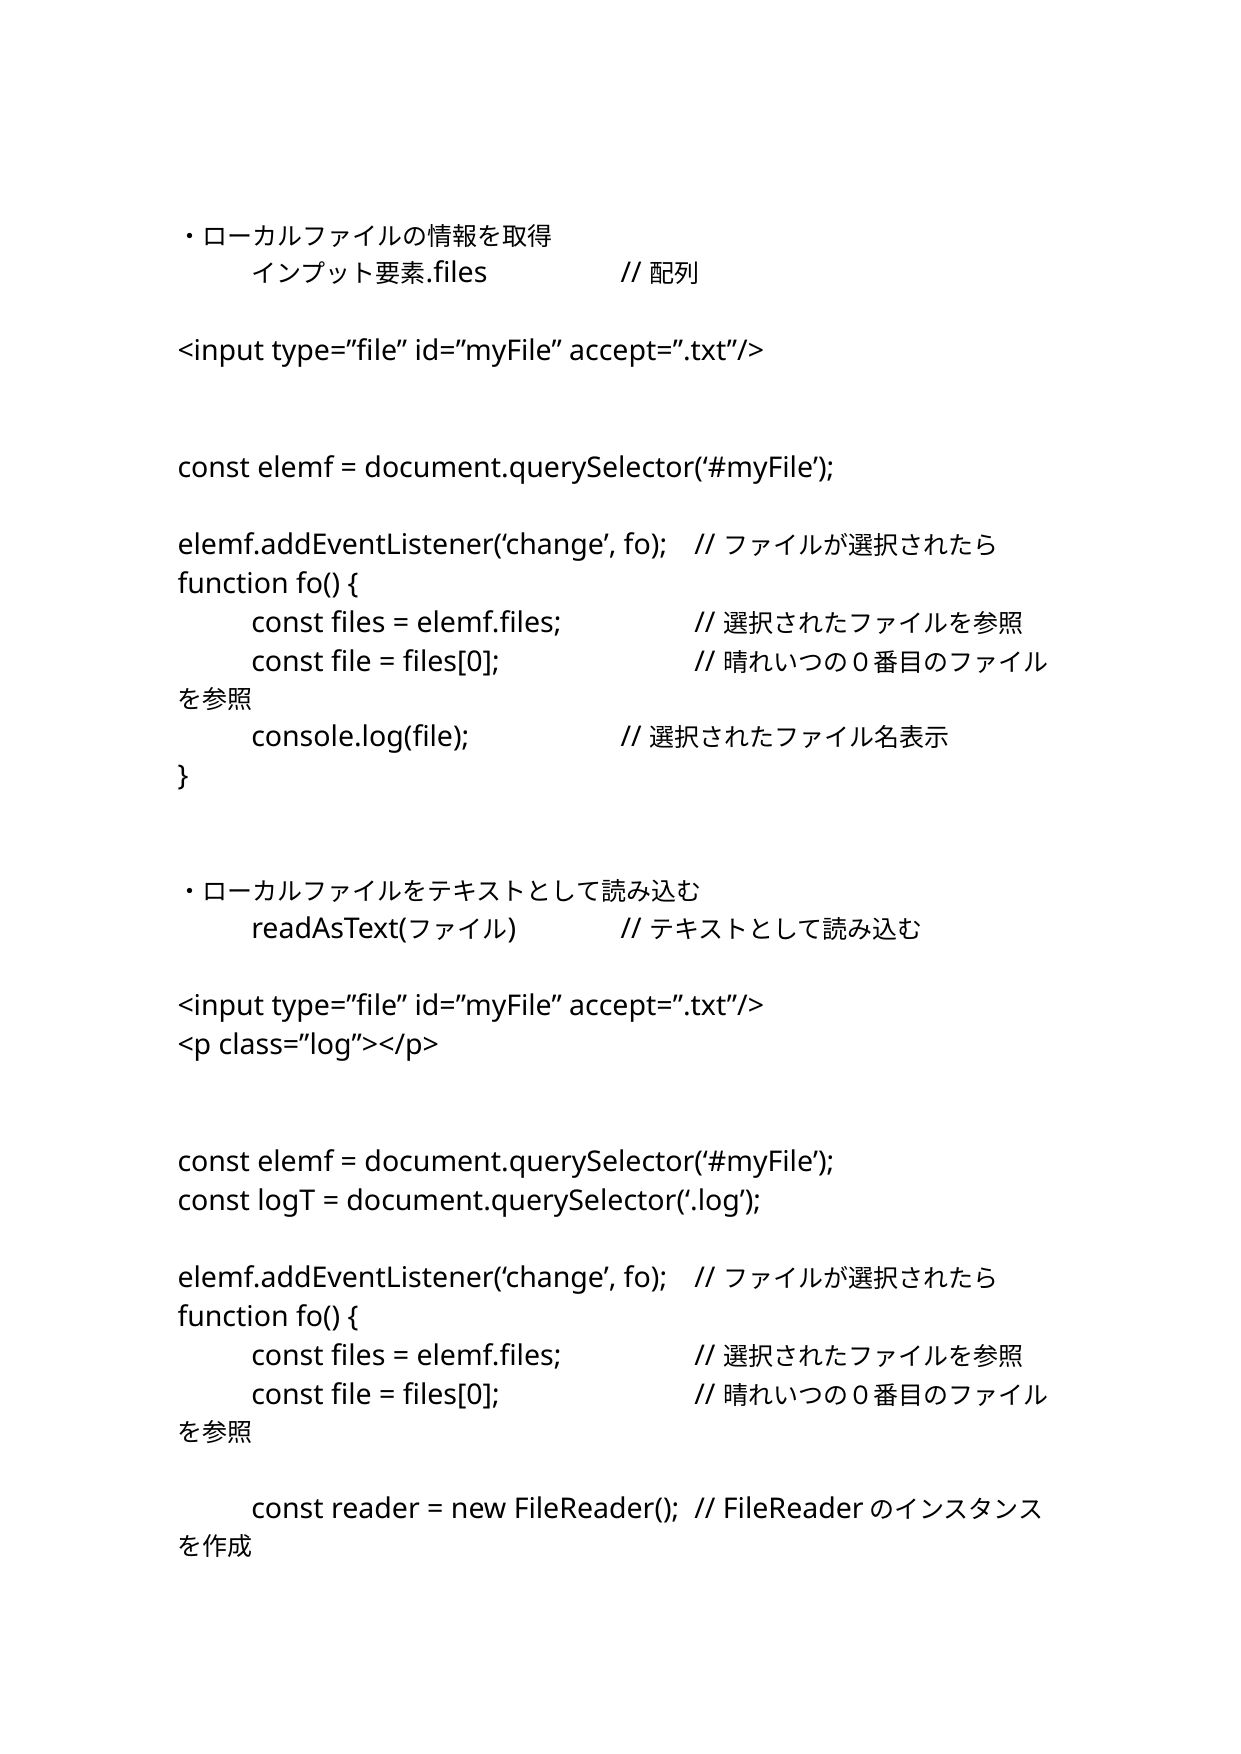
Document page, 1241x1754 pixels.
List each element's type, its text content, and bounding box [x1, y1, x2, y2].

text ・ローカルファイルの情報を取得 [177, 216, 1063, 252]
text <input type=”file” id=”myFile” accept=”.txt”/> [177, 985, 1063, 1024]
text readAsText(ファイル) // テキストとして読み込む [177, 908, 1063, 946]
text const reader = new FileReader(); // FileReaderのインスタンスを作成 [177, 1488, 1063, 1563]
text const file = files[0]; // 晴れいつの０番目のファイルを参照 [177, 1374, 1063, 1449]
text elemf.addEventListener(‘change’, fo); // ファイルが選択されたら [177, 1257, 1063, 1296]
text ・ローカルファイルをテキストとして読み込む [177, 871, 1063, 908]
text const files = elemf.files; // 選択されたファイルを参照 [177, 602, 1063, 641]
text <input type=”file” id=”myFile” accept=”.txt”/> [177, 330, 1063, 369]
text const elemf = document.querySelector(‘#myFile’); [177, 1141, 1063, 1179]
text } [177, 755, 1063, 794]
text function fo() { [177, 1296, 1063, 1335]
text インプット要素.files // 配列 [177, 252, 1063, 291]
text const files = elemf.files; // 選択されたファイルを参照 [177, 1335, 1063, 1374]
text <p class=”log”></p> [177, 1024, 1063, 1063]
text console.log(file); // 選択されたファイル名表示 [177, 716, 1063, 755]
text function fo() { [177, 563, 1063, 602]
text const logT = document.querySelector(‘.log’); [177, 1179, 1063, 1218]
text const file = files[0]; // 晴れいつの０番目のファイルを参照 [177, 641, 1063, 716]
text elemf.addEventListener(‘change’, fo); // ファイルが選択されたら [177, 524, 1063, 563]
text const elemf = document.querySelector(‘#myFile’); [177, 447, 1063, 485]
